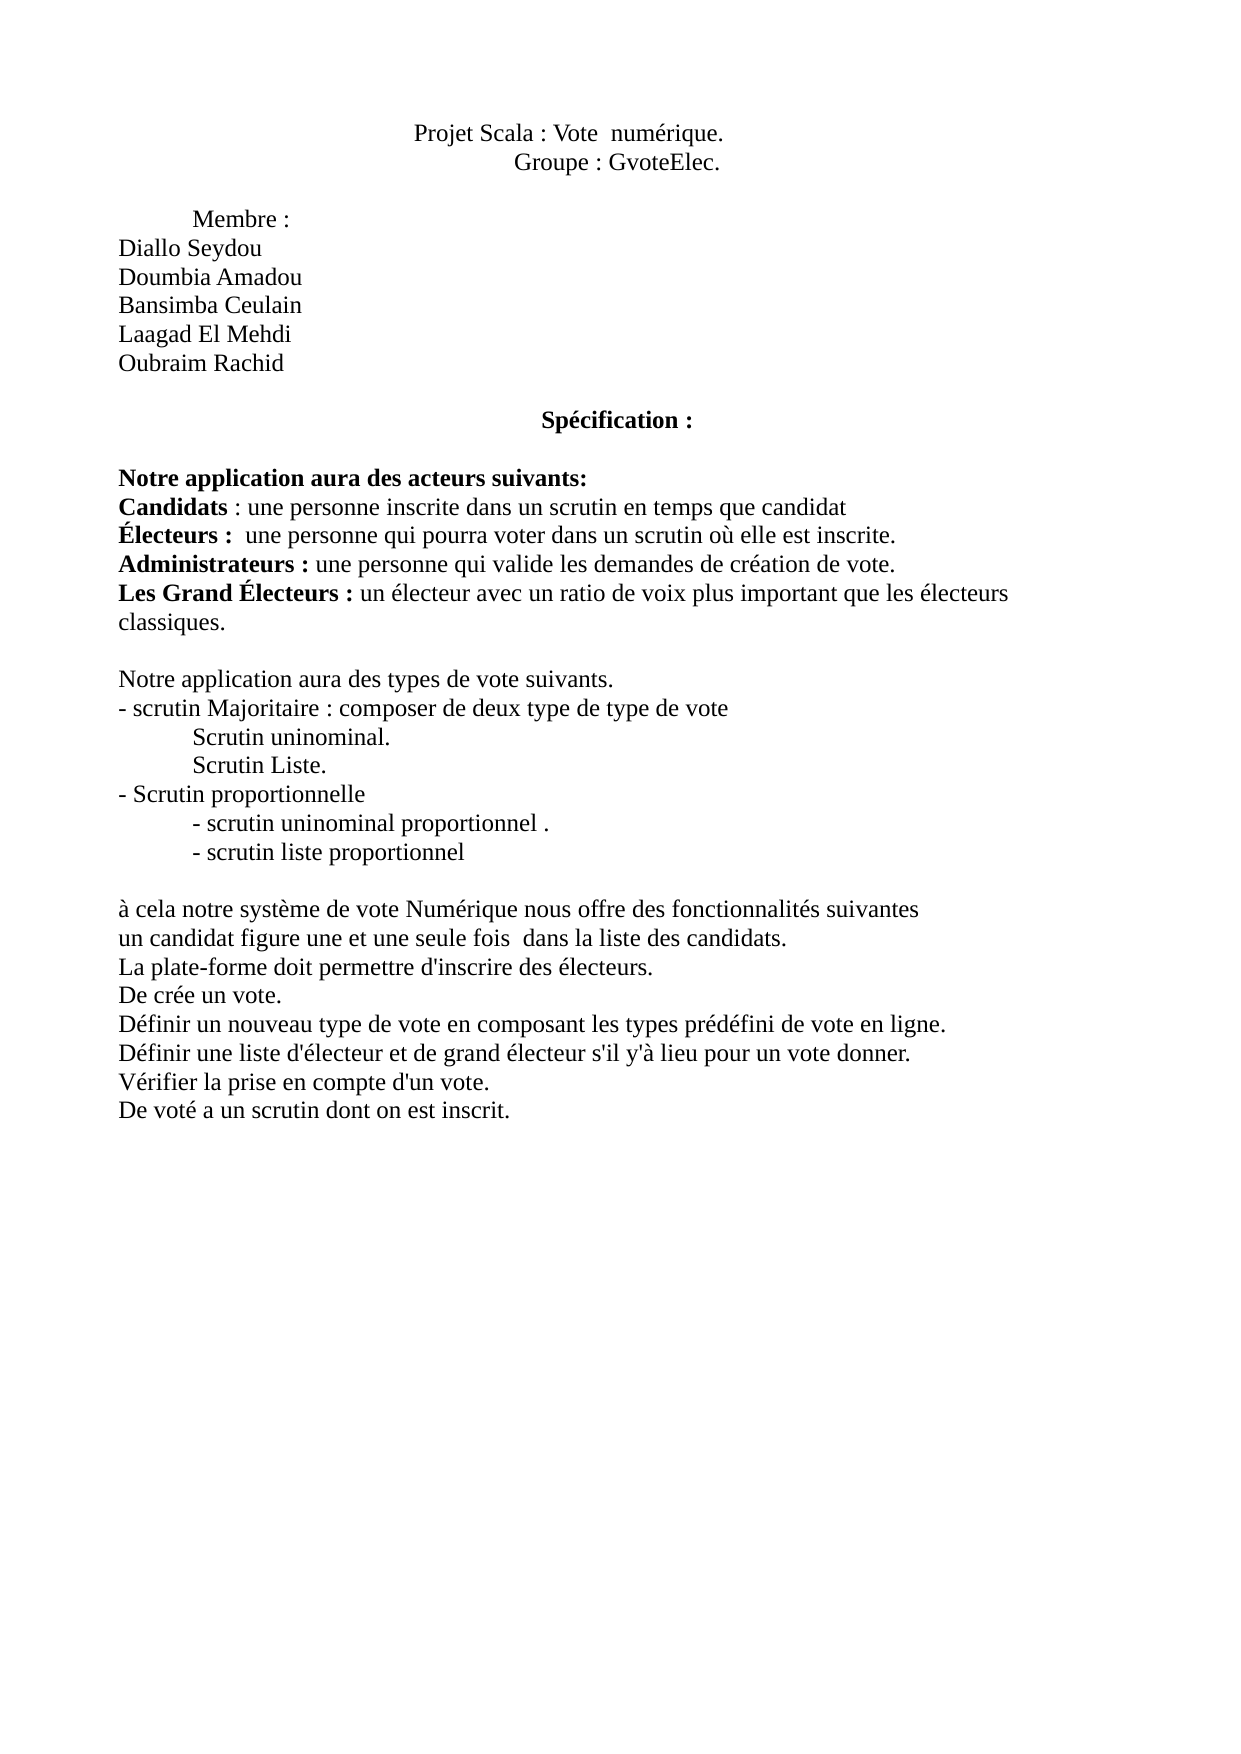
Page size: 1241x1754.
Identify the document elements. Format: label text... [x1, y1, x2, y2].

text Membre : [118, 204, 1122, 233]
text Groupe : GvoteElec. [118, 147, 1122, 176]
text Projet Scala : Vote numérique. [118, 118, 1122, 147]
text Oubraim Rachid [118, 348, 1122, 377]
text Définir une liste d'électeur et de grand électeur s'il y'à lieu pour un vote donner. [118, 1038, 1122, 1067]
text à cela notre système de vote Numérique nous offre des fonctionnalités suivantes [118, 894, 1122, 923]
text Les Grand Électeurs : un électeur avec un ratio de voix plus important que les électeurs classiques. [118, 578, 1122, 636]
text Notre application aura des types de vote suivants. [118, 664, 1122, 693]
text un candidat figure une et une seule fois dans la liste des candidats. [118, 923, 1122, 952]
text Candidats : une personne inscrite dans un scrutin en temps que candidat [118, 492, 1122, 521]
text - Scrutin proportionnelle [118, 779, 1122, 808]
text Électeurs : une personne qui pourra voter dans un scrutin où elle est inscrite. [118, 521, 1122, 549]
text Définir un nouveau type de vote en composant les types prédéfini de vote en ligne. [118, 1009, 1122, 1038]
text Spécification : [118, 406, 1122, 434]
text Laagad El Mehdi [118, 319, 1122, 348]
text Bansimba Ceulain [118, 291, 1122, 319]
text Scrutin Liste. [118, 751, 1122, 779]
text La plate-forme doit permettre d'inscrire des électeurs. [118, 952, 1122, 981]
text Scrutin uninominal. [118, 722, 1122, 751]
text Notre application aura des acteurs suivants: [118, 463, 1122, 492]
text - scrutin liste proportionnel [118, 837, 1122, 866]
text Diallo Seydou [118, 233, 1122, 262]
text - scrutin Majoritaire : composer de deux type de type de vote [118, 693, 1122, 722]
text Doumbia Amadou [118, 262, 1122, 291]
text De voté a un scrutin dont on est inscrit. [118, 1096, 1122, 1124]
text Administrateurs : une personne qui valide les demandes de création de vote. [118, 549, 1122, 578]
text - scrutin uninominal proportionnel . [118, 808, 1122, 837]
text Vérifier la prise en compte d'un vote. [118, 1067, 1122, 1096]
text De crée un vote. [118, 981, 1122, 1009]
